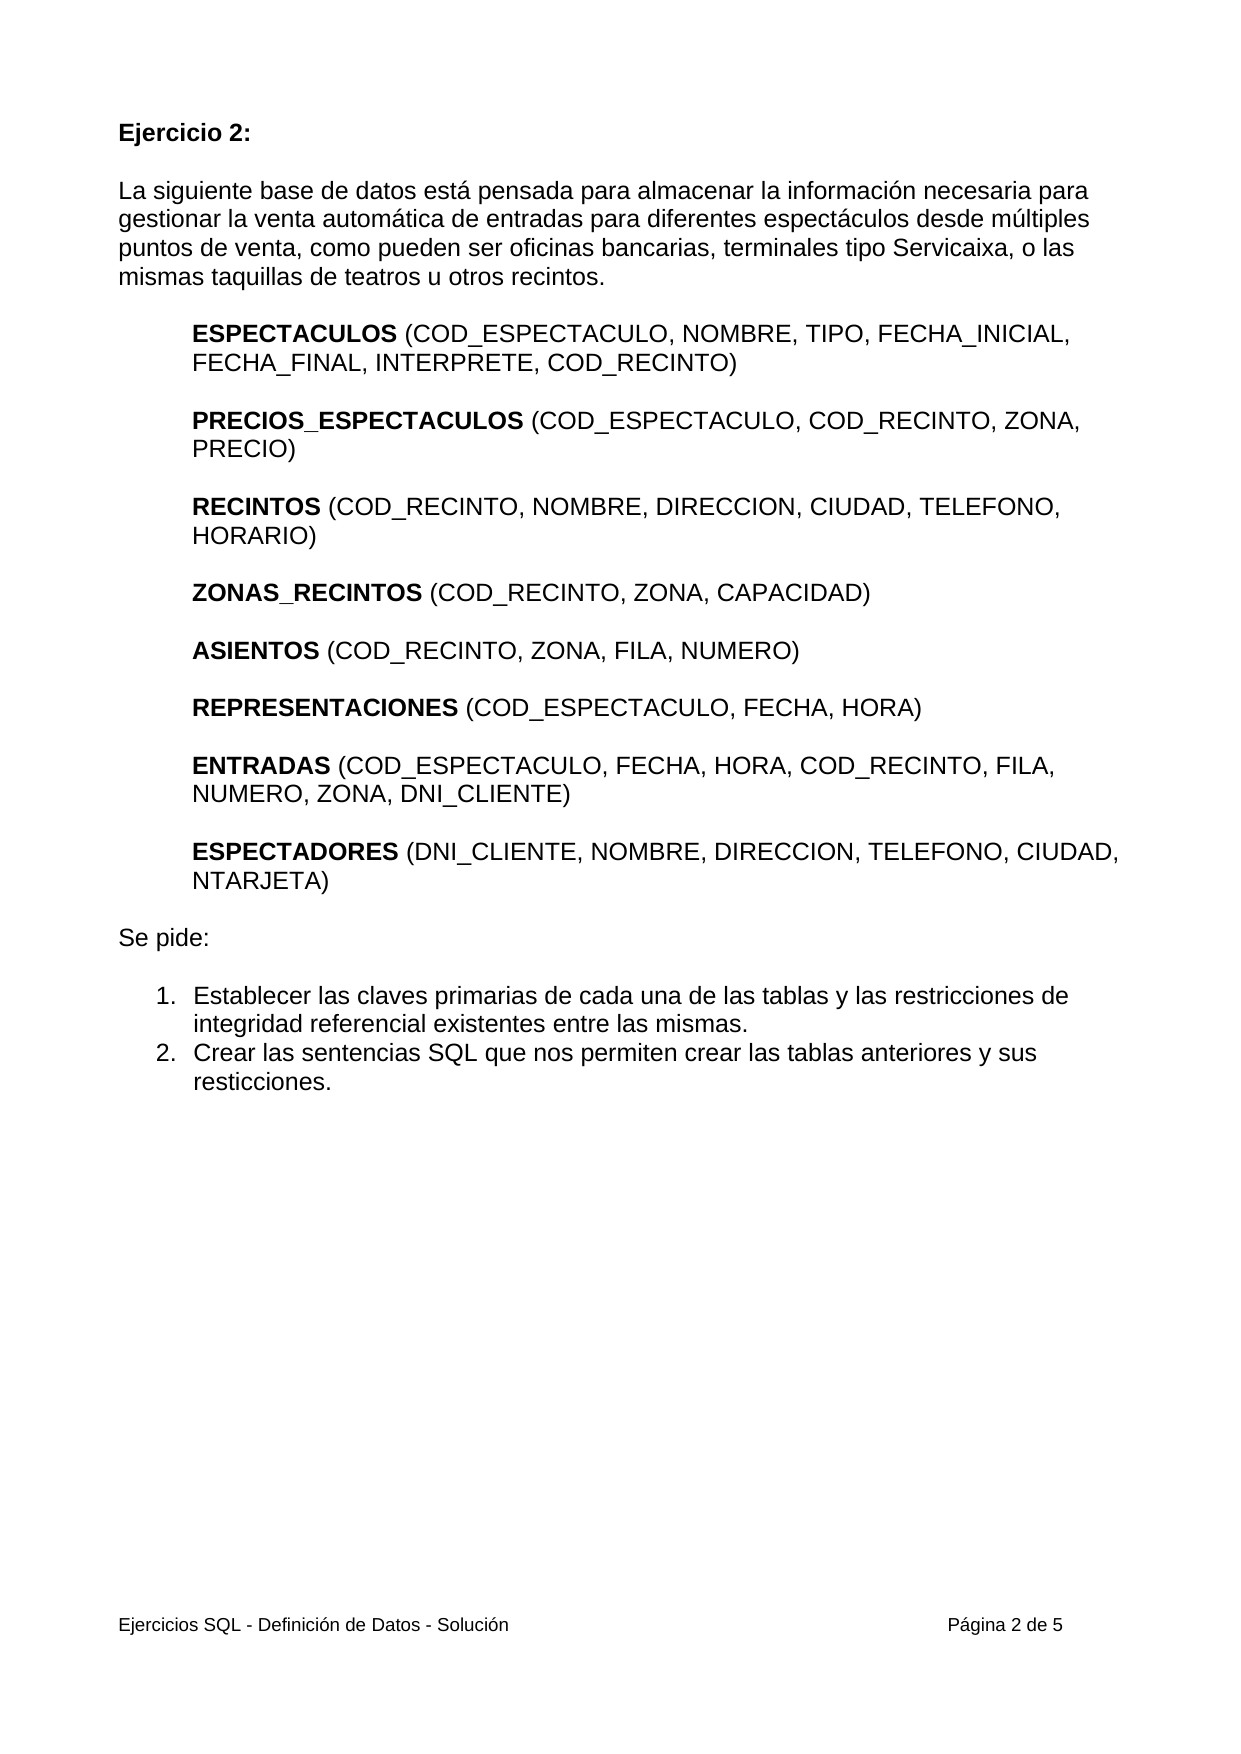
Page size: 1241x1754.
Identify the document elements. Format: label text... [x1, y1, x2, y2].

text REPRESENTACIONES (COD_ESPECTACULO, FECHA, HORA) [192, 693, 1122, 722]
list Establecer las claves primarias de cada una de las tablas y las restricciones de integridad referencial existentes entre las mismas. [156, 981, 1122, 1038]
text RECINTOS (COD_RECINTO, NOMBRE, DIRECCION, CIUDAD, TELEFONO, HORARIO) [192, 492, 1122, 549]
list Crear las sentencias SQL que nos permiten crear las tablas anteriores y sus resticciones. [156, 1038, 1122, 1096]
text PRECIOS_ESPECTACULOS (COD_ESPECTACULO, COD_RECINTO, ZONA, PRECIO) [192, 406, 1122, 463]
text Ejercicio 2: [118, 118, 1122, 147]
text ENTRADAS (COD_ESPECTACULO, FECHA, HORA, COD_RECINTO, FILA, NUMERO, ZONA, DNI_CLIENTE) [192, 751, 1122, 808]
text La siguiente base de datos está pensada para almacenar la información necesaria para gestionar la venta automática de entradas para diferentes espectáculos desde múltiples puntos de venta, como pueden ser oficinas bancarias, terminales tipo Servicaixa, o las mismas taquillas de teatros u otros recintos. [118, 176, 1122, 291]
text ESPECTADORES (DNI_CLIENTE, NOMBRE, DIRECCION, TELEFONO, CIUDAD, NTARJETA) [192, 837, 1122, 894]
text ZONAS_RECINTOS (COD_RECINTO, ZONA, CAPACIDAD) [192, 578, 1122, 607]
text ESPECTACULOS (COD_ESPECTACULO, NOMBRE, TIPO, FECHA_INICIAL, FECHA_FINAL, INTERPRETE, COD_RECINTO) [192, 319, 1122, 377]
text Se pide: [118, 923, 1122, 952]
text ASIENTOS (COD_RECINTO, ZONA, FILA, NUMERO) [192, 636, 1122, 664]
